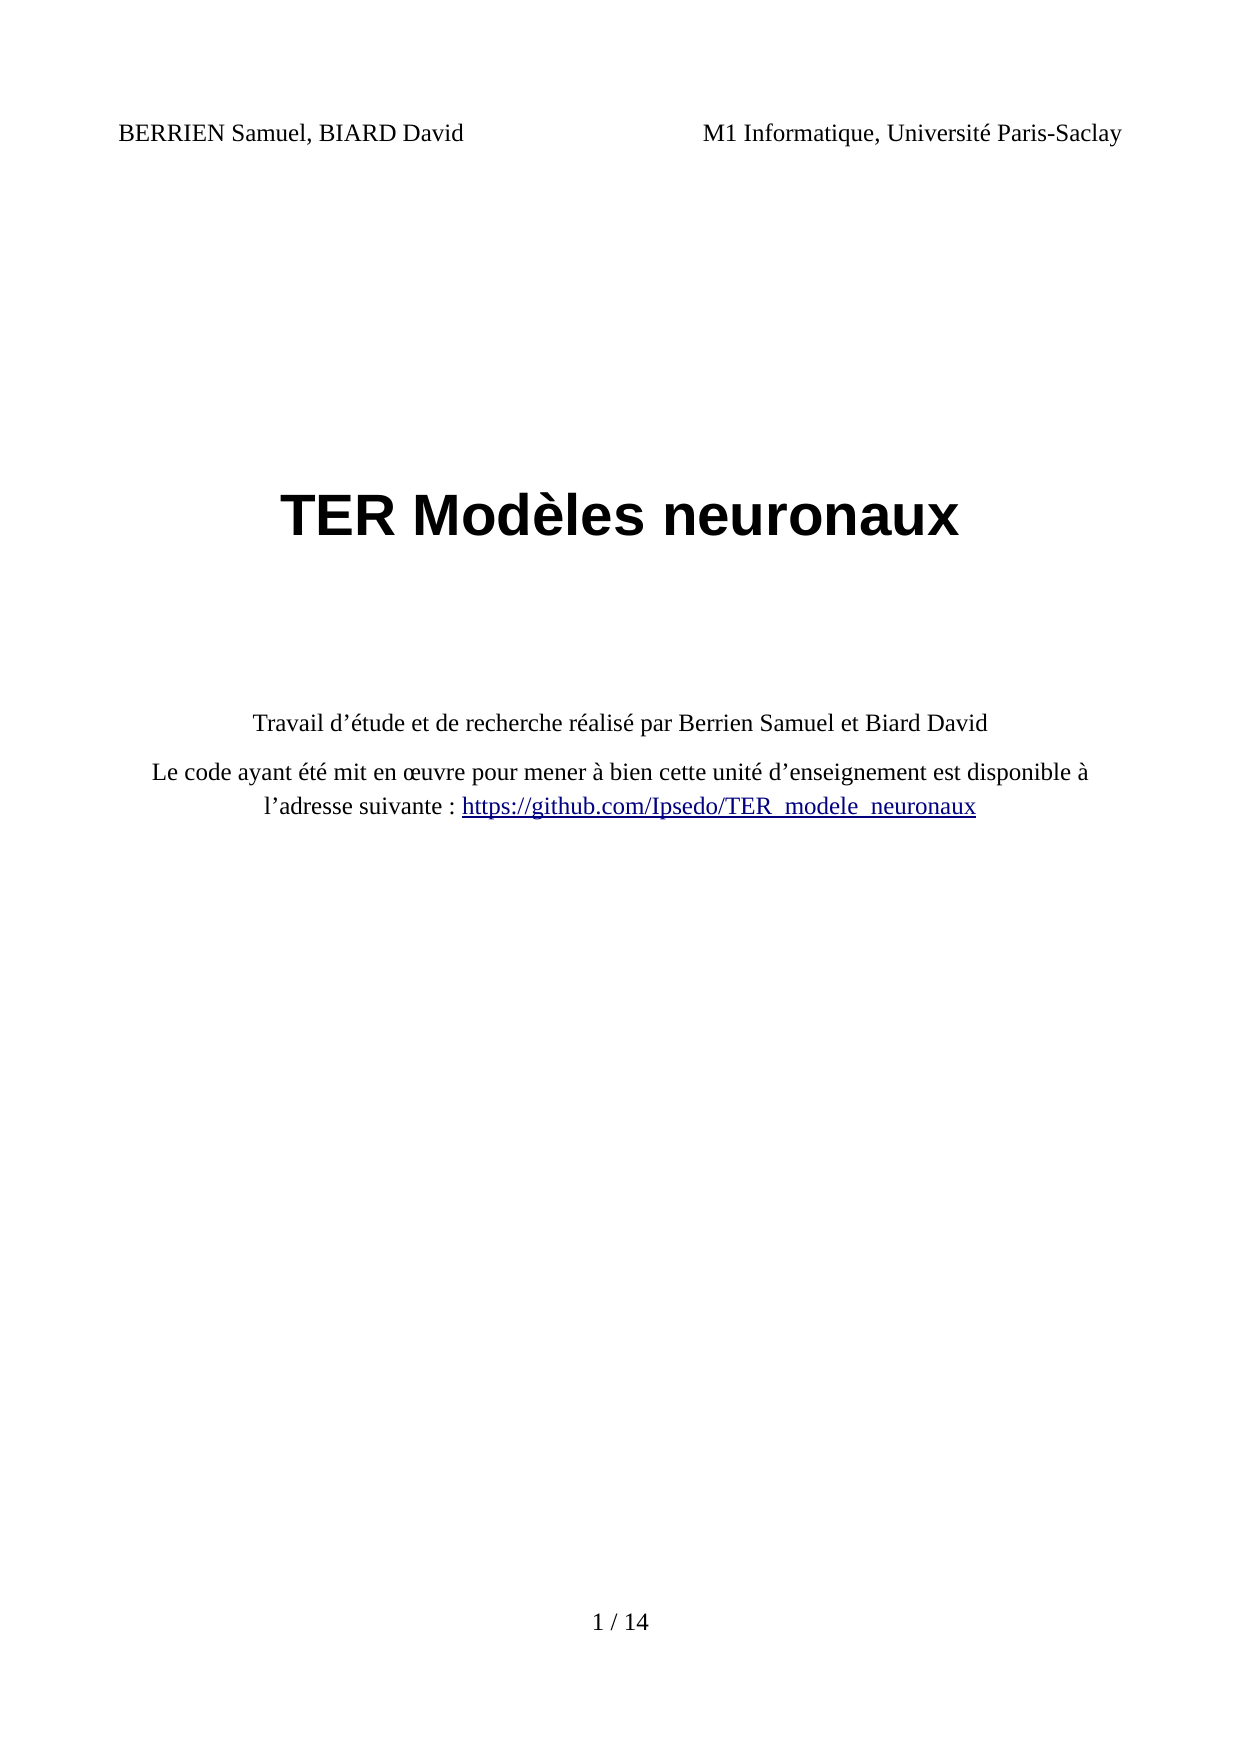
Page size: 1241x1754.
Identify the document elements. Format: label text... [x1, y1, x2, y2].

text Travail d’étude et de recherche réalisé par Berrien Samuel et Biard David [118, 708, 1122, 737]
title TER Modèles neuronaux [118, 481, 1122, 548]
text Le code ayant été mit en œuvre pour mener à bien cette unité d’enseignement est disponible à l’adresse suivante : https://github.com/Ipsedo/TER_modele_neuronaux [118, 757, 1122, 820]
